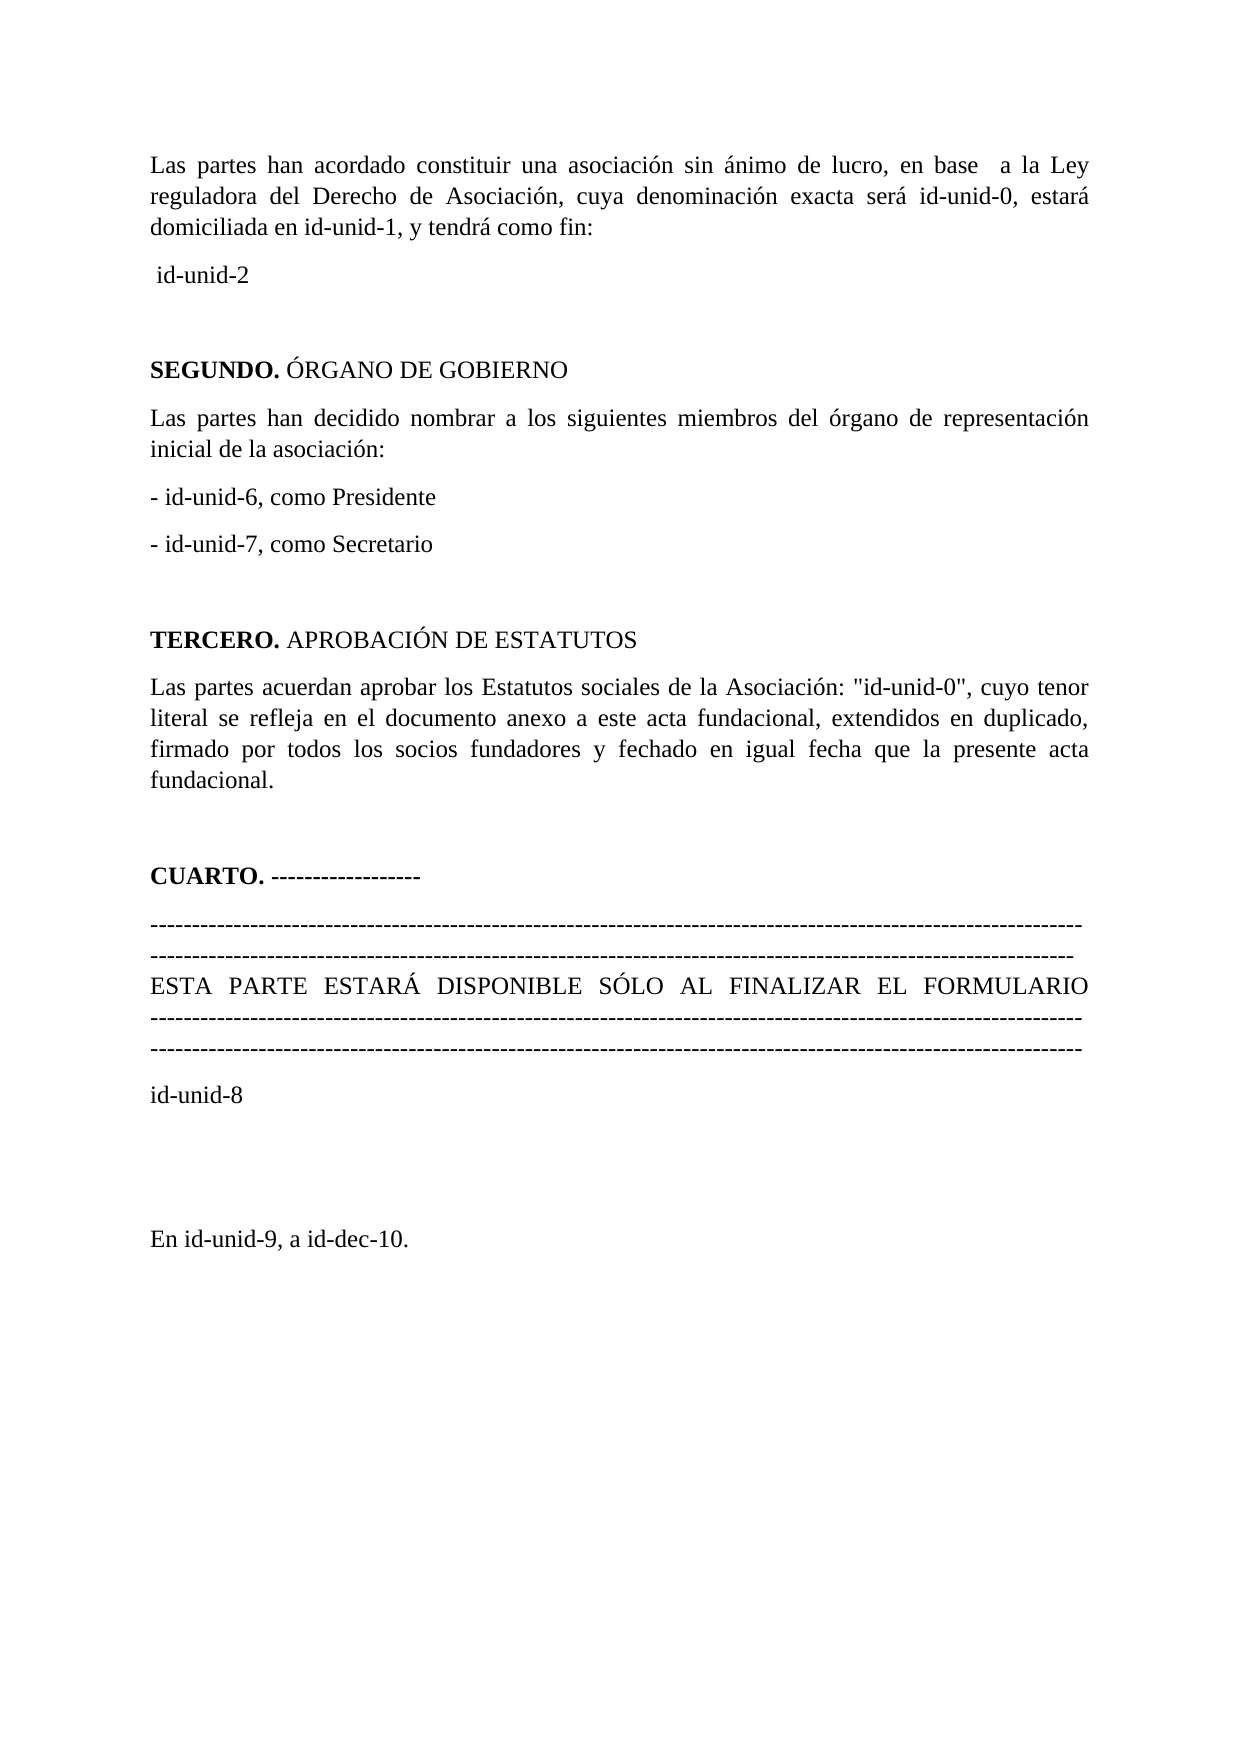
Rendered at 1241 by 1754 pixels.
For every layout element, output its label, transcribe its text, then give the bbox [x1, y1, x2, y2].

text - id-unid-7, como Secretario [150, 529, 1090, 558]
text id-unid-2 [150, 260, 1090, 288]
text SEGUNDO. ÓRGANO DE GOBIERNO [150, 355, 1090, 384]
text Las partes acuerdan aprobar los Estatutos sociales de la Asociación: "id-unid-0", cuyo tenor literal se refleja en el documento anexo a este acta fundacional, extendidos en duplicado, firmado por todos los socios fundadores y fechado en igual fecha que la presente acta fundacional. [150, 672, 1090, 794]
text En id-unid-9, a id-dec-10. [150, 1224, 1090, 1252]
text CUARTO. ------------------ [150, 861, 1090, 890]
text Las partes han decidido nombrar a los siguientes miembros del órgano de representación inicial de la asociación: [150, 403, 1090, 463]
text TERCERO. APROBACIÓN DE ESTATUTOS [150, 625, 1090, 653]
text -------------------------------------------------------------------------------------------------------------------------------------------------------------------------------------------------------------------------------ESTA PARTE ESTARÁ DISPONIBLE SÓLO AL FINALIZAR EL FORMULARIO -------------------------------------------------------------------------------------------------------------------------------------------------------------------------------------------------------------------------------- [150, 909, 1090, 1062]
text - id-unid-6, como Presidente [150, 482, 1090, 510]
text Las partes han acordado constituir una asociación sin ánimo de lucro, en base a la Ley reguladora del Derecho de Asociación, cuya denominación exacta será id-unid-0, estará domiciliada en id-unid-1, y tendrá como fin: [150, 150, 1090, 241]
text id-unid-8 [150, 1081, 1090, 1109]
